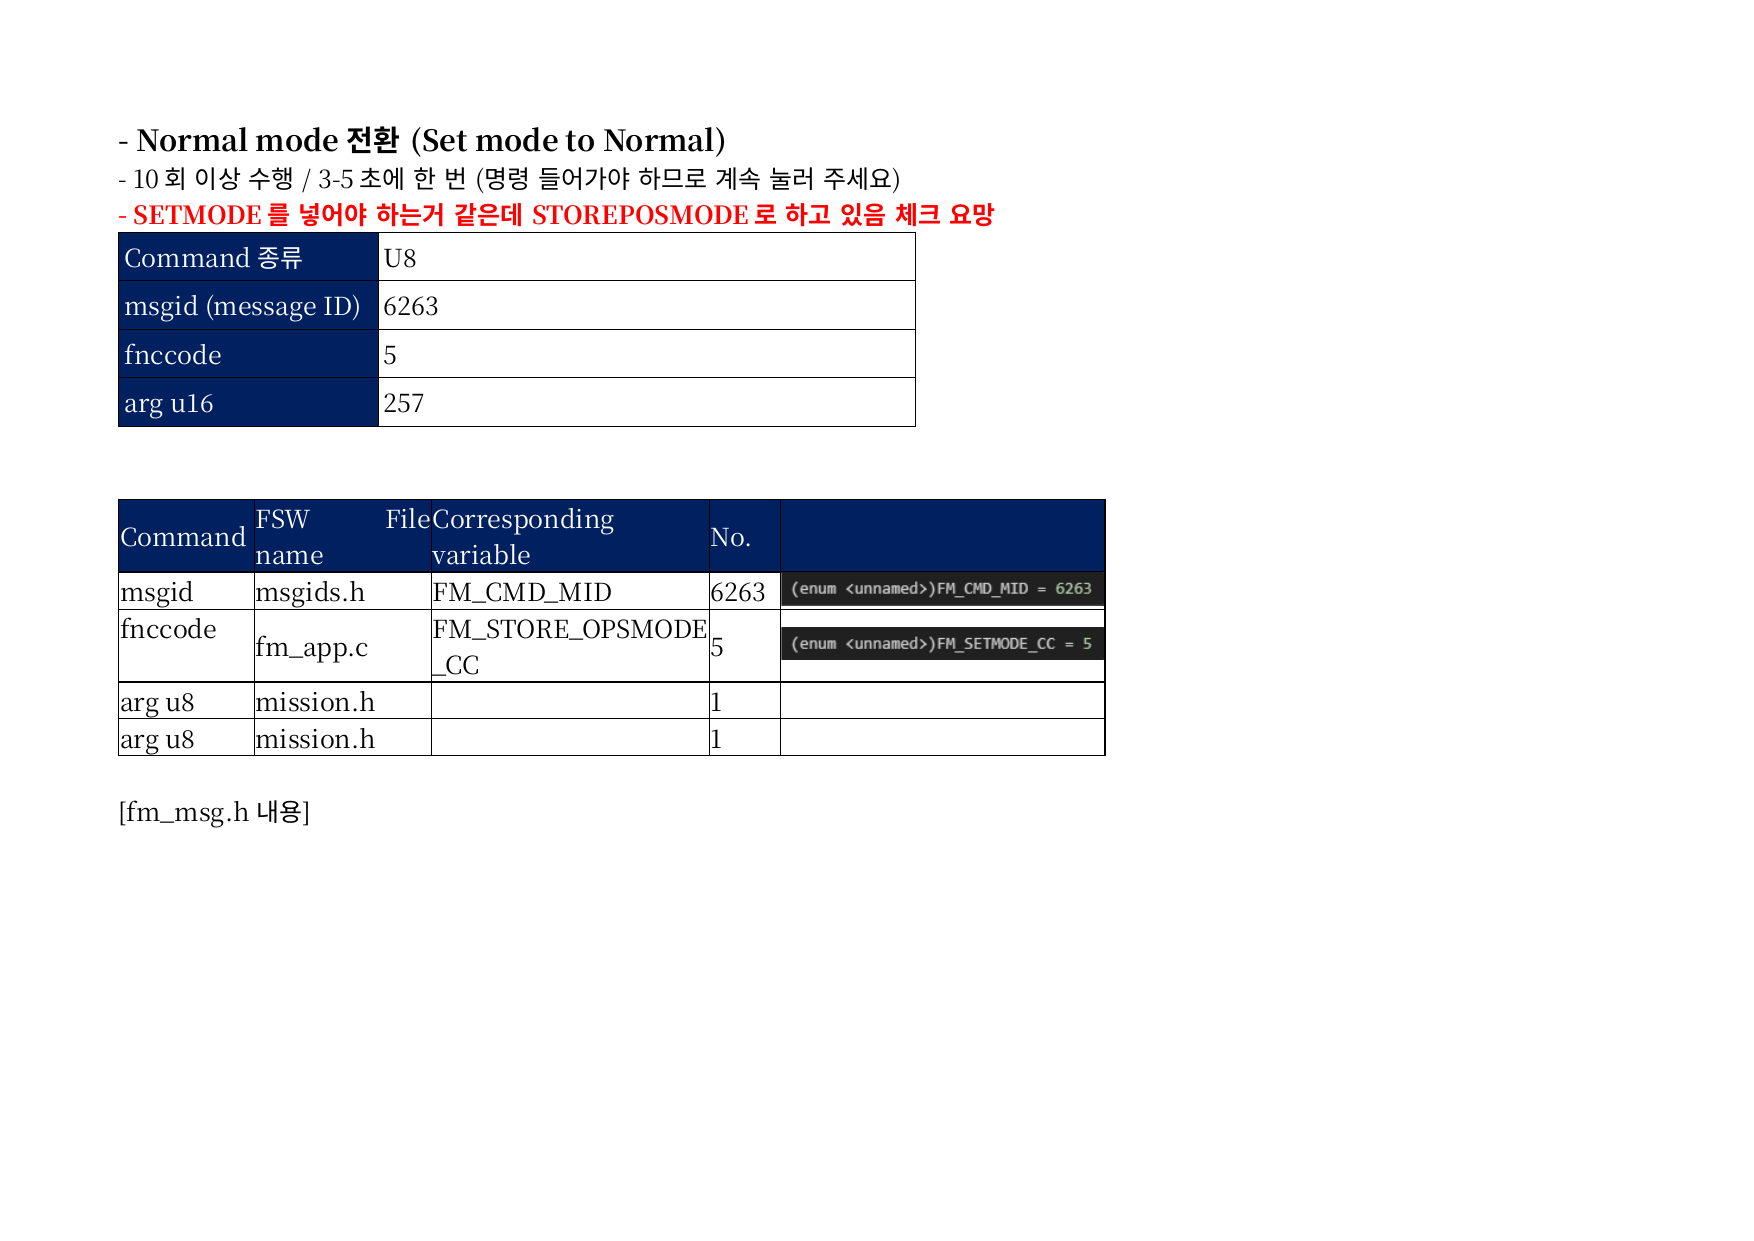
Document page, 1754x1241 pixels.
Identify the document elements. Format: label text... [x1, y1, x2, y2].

table_cell [781, 610, 1104, 627]
table_cell msgids.h [255, 573, 431, 608]
table_cell arg u16 [119, 378, 378, 426]
table_cell [432, 683, 709, 718]
table_cell msgid [119, 573, 254, 608]
table_cell fm_app.c [255, 610, 431, 681]
text - Normal mode 전환 (Set mode to Normal) [118, 118, 1636, 160]
table_cell [781, 660, 1104, 681]
table_cell 1 [710, 719, 780, 755]
table_cell fnccode [119, 330, 378, 377]
table_cell [432, 719, 709, 755]
table_header Corresponding variable [432, 500, 709, 571]
table_cell 1 [710, 683, 780, 718]
table_cell FM_STORE_OPSMODE_CC [432, 610, 709, 681]
table_cell [781, 719, 1104, 755]
text [fm_msg.h 내용] [118, 792, 1636, 828]
table_cell mission.h [255, 683, 431, 718]
table_header U8 [379, 233, 915, 280]
table_header FSW File name [255, 500, 431, 571]
text - 10회 이상 수행 / 3-5초에 한 번 (명령 들어가야 하므로 계속 눌러 주세요) [118, 160, 1636, 196]
table_header [781, 500, 1104, 571]
table_cell 5 [379, 330, 915, 377]
table_header No. [710, 500, 780, 571]
table_cell 6263 [379, 281, 915, 329]
picture [781, 627, 1104, 660]
table_cell fnccode [119, 610, 254, 681]
table_header Command 종류 [119, 233, 378, 280]
table_cell [781, 683, 1104, 718]
table_cell FM_CMD_MID [432, 573, 709, 608]
table_cell mission.h [255, 719, 431, 755]
table_cell arg u8 [119, 719, 254, 755]
picture [781, 572, 1104, 606]
table_header Command [119, 500, 254, 571]
text - SETMODE를 넣어야 하는거 같은데 STOREPOSMODE로 하고 있음 체크 요망 [118, 196, 1636, 232]
table_cell arg u8 [119, 683, 254, 718]
table_cell 5 [710, 610, 780, 681]
table_cell 257 [379, 378, 915, 426]
table_cell 6263 [710, 573, 780, 608]
table_cell msgid (message ID) [119, 281, 378, 329]
